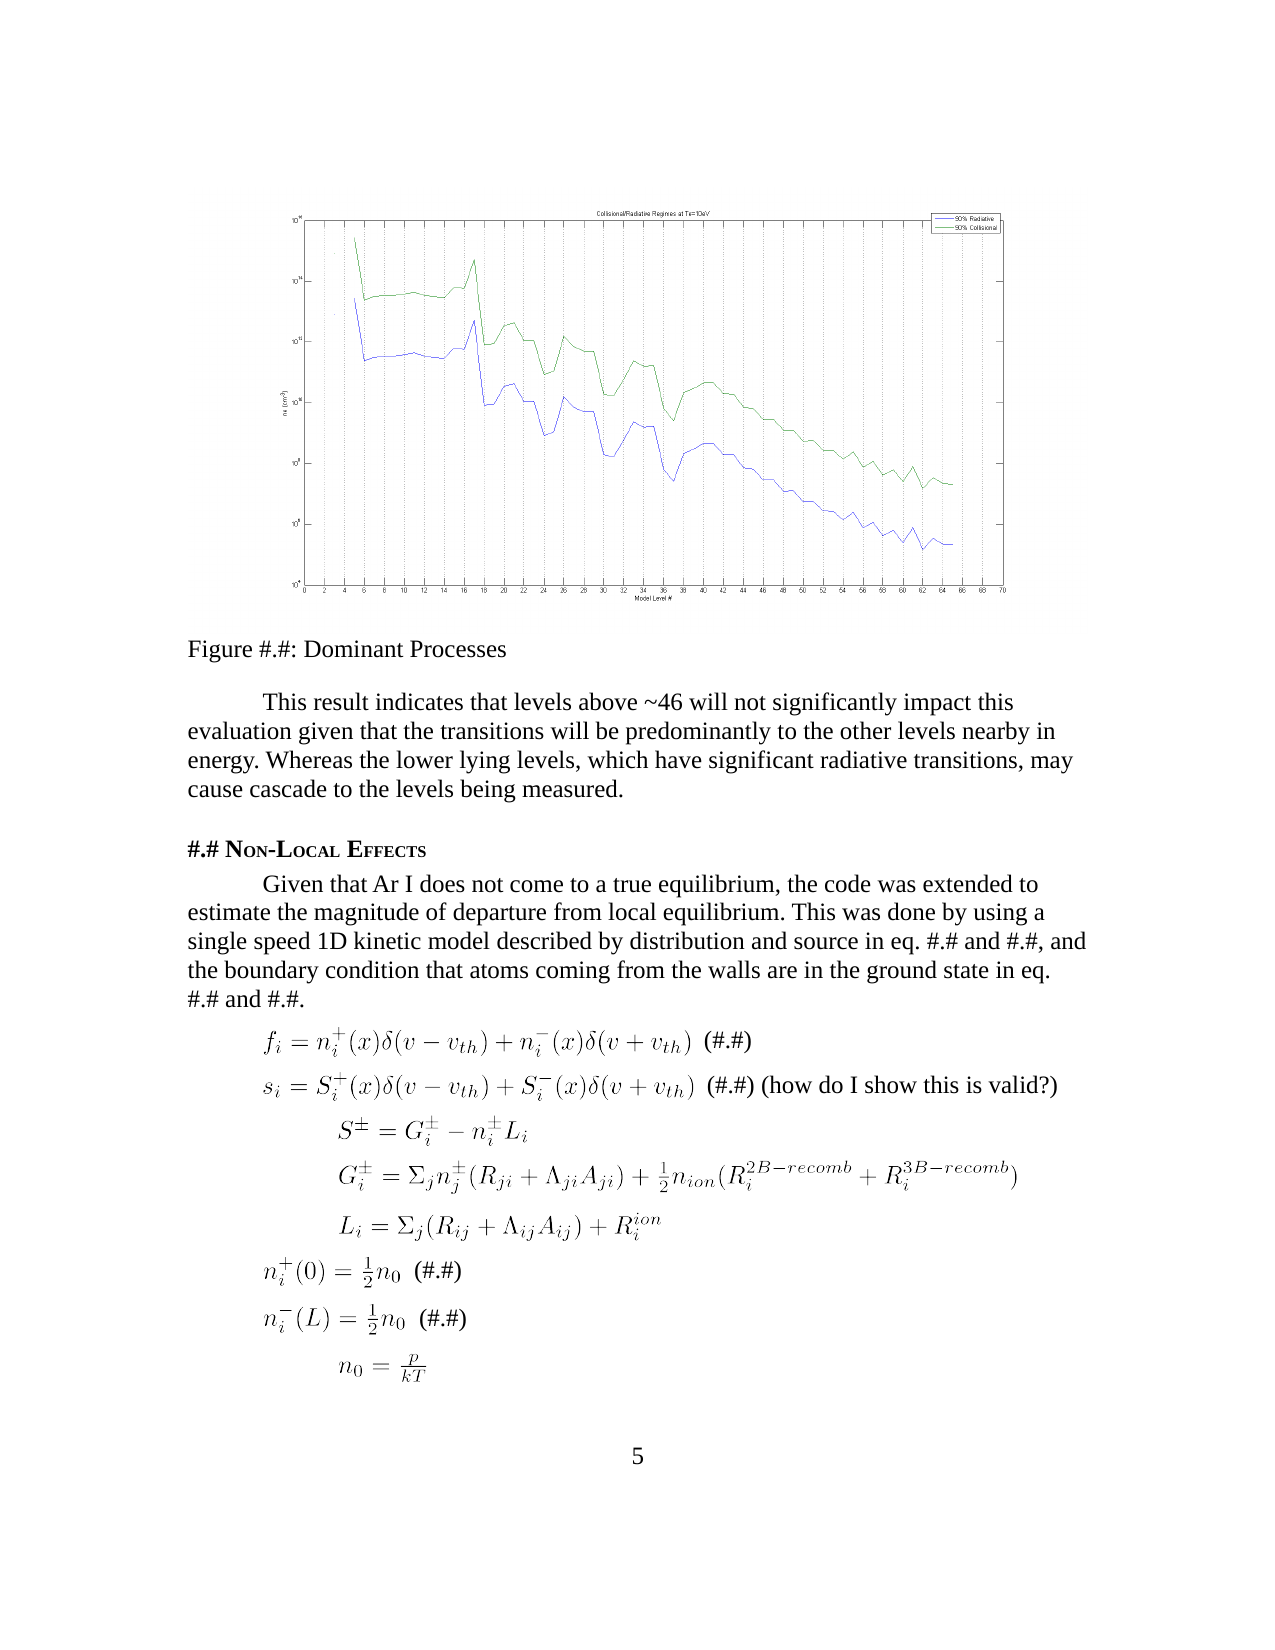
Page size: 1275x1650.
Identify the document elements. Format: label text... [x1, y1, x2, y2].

text [187, 1025, 262, 1057]
text [187, 1070, 262, 1102]
subtitle #.# Non-Local Effects [187, 834, 1087, 862]
picture [337, 1114, 528, 1147]
picture [262, 1302, 407, 1337]
picture [337, 1351, 428, 1384]
text (#.#) (how do I show this is valid?) [695, 1070, 1087, 1102]
subtitle Figure #.#: Dominant Processes [187, 634, 1087, 662]
picture [262, 1069, 695, 1102]
picture [337, 1159, 1019, 1197]
picture [262, 1024, 692, 1058]
text This result indicates that levels above ~46 will not significantly impact this evaluation given that the transitions will be predominantly to the other levels nearby in energy. Whereas the lower lying levels, which have significant radiative transitions, may cause cascade to the levels being measured. [187, 687, 1087, 802]
picture [262, 1254, 402, 1290]
text Given that Ar I does not come to a true equilibrium, the code was extended to estimate the magnitude of departure from local equilibrium. This was done by using a single speed 1D kinetic model described by distribution and source in eq. #.# and #.#, and the boundary condition that atoms coming from the walls are in the ground state in eq. #.# and #.#. [187, 869, 1087, 1012]
text (#.#) [407, 1302, 1087, 1337]
picture [337, 1209, 662, 1242]
text [187, 1302, 262, 1337]
text (#.#) [692, 1025, 1087, 1057]
text [187, 1254, 262, 1289]
picture [187, 187, 1088, 634]
text (#.#) [402, 1254, 1087, 1289]
